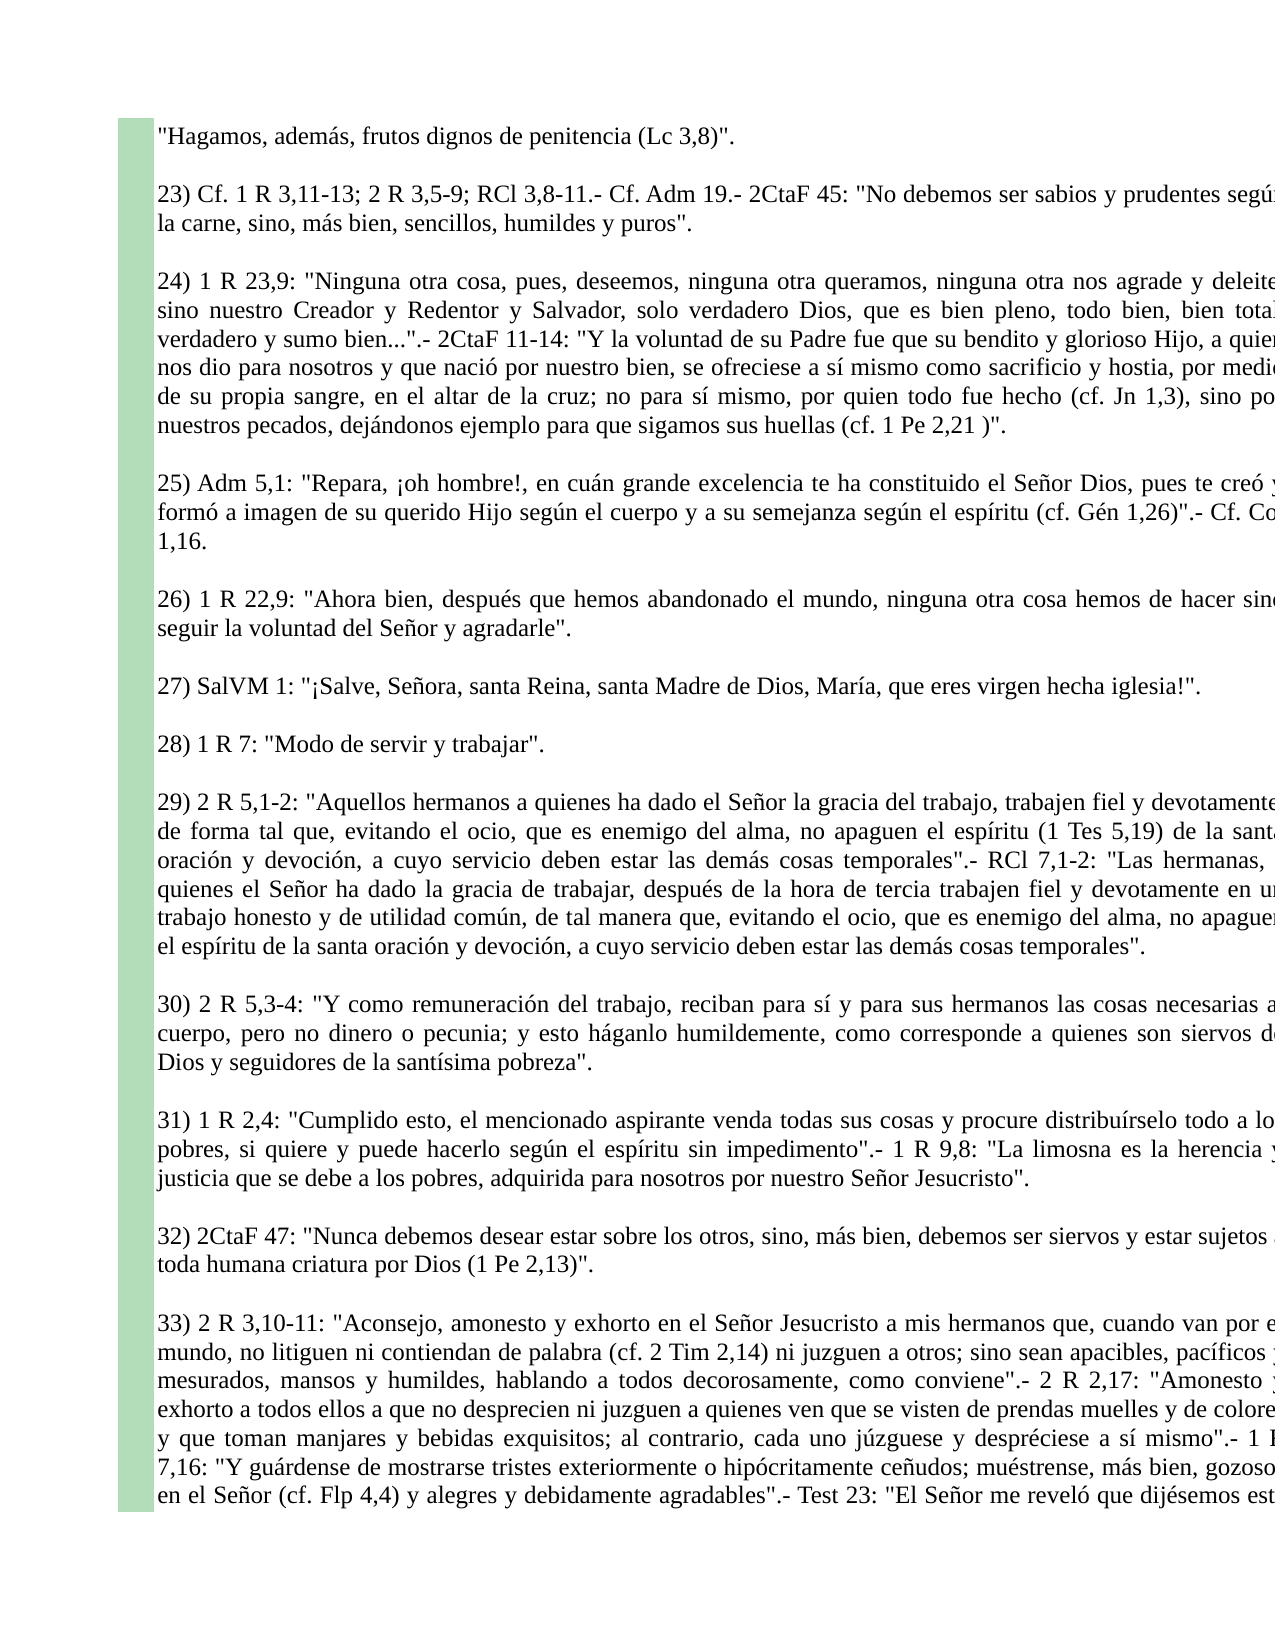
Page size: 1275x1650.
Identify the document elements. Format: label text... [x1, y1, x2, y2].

table_header [118, 118, 154, 1512]
table_header Breve Pontificio "Franciscanum vitae propositum" Juan Pablo II, 8 de diciembre de 1982 El género de vida franciscano sigue atrayendo constantemente hoy, como en el pasado, a muchos hombres y mujeres sedientos de perfección evangélica y ávidos de Reino de Dios. Tomando como modelo a San Francisco de Asís, los miembros de la Tercera Orden Regular se esfuerzan por seguir a Jesucristo mismo, viviendo en fraternidad, asumiendo, con votos públicos, el compromiso de observar los consejos evangélicos de obediencia, pobreza y castidad, y dedicándose a diversas formas de actividad apostólica. Para realizar de modo más perfecto su género de vida, cultivan asiduamente la oración, ejercitan entre sí la caridad fraterna y practican la verdadera penitencia y abnegación cristiana. Considerando, pues, que todos esos aspectos y elementos del género de vida franciscano están adecuadamente expresados en la Regla y Vida de los Hermanos y Hermanas de la Tercera Orden Regular de San Francisco, y que, tal como en ella se describen, se adaptan al ideal de un verdadero Instituto franciscano, Nos, haciendo uso de la plenitud de nuestra potestad apostólica, disponemos, determinamos y decretamos que esta Regla entre en vigor y ayude a los Hermanos y Hermanas a buscar el sentido de la genuina vida franciscana. Hacemos esto después de haber ponderado atentamente cuanto sobre esta materia decretaron en su tiempo nuestros predecesores León X y Pío XI en las Constituciones Apostólicas Inter cetera y Rerum conditio. Porque sabemos muy bien cuanta diligencia y cuidado se ha derrochado para que esta Regla y Vida culminase su proceso de adecuada renovación y alcanzase el deseado consenso a través de discusiones e investigaciones, votaciones y redacciones realizadas en común, confiamos firmemente que ella producirá en el futuro los deseados frutos y efectos de la tan anhelada renovación. Así pues, mandamos que esta manifestación de nuestra voluntad permanezca firme y valedera ahora y en el futuro, sin que obste nada en contrario. Dado en Roma, junto a San Pedro, bajo el anillo del Pescador, el día 8 de diciembre del año del Señor 1982, quinto de Nuestro Pontificado. Agustín Card. Casaroli Secretario de Estado * * * Regla y Vida de los Hermanos y Hermanas de la Tercera Orden Regular de San Francisco Palabras de San Francisco a sus seguidores (1CtaF I) Todos aquellos que aman al Señor con todo el corazón, con toda el alma y la mente, con todas las fuerzas, y aman a sus prójimos como a sí mismos, y aborrecen sus cuerpos con sus vicios y pecados, y reciben el cuerpo y la sangre de nuestro Señor Jesucristo, y hacen frutos dignos de penitencia: ¡Oh, cuán dichosos y benditos son aquellos y aquellas que hacen tales cosas y perseveran en ellas! Porque se posará sobre ellos el espíritu del Señor y hará en ellos habitáculo y mansión; y son hijos del Padre celestial, cuyas obras realizan; y son esposos, hermanos y madres de nuestro Señor Jesucristo. Somos esposos cuando el alma fiel se une, por el Espíritu Santo, a nuestro Señor Jesucristo. Le somos hermanos cuando hacemos la voluntad del Padre que está en los cielos. Madres, cuando lo llevamos en nuestro corazón y en nuestro cuerpo por el amor divino y por una conciencia pura y sincera; lo damos a luz por las obras santas, que deben ser luz para ejemplo de los demás. ¡Oh, cuán glorioso, santo y grande es tener en los cielos un padre! ¡Oh, cuán santo, consolador, hermoso y admirable es tener un tal esposo! ¡Oh, cuán santo y cuán amado, agradable, humilde, pacífico, dulce, amable y sobre todas las cosas deseable es tener un tal hermano y un tal hijo, nuestro Señor Jesucristo, que dio la vida por sus ovejas y oró al Padre diciendo: Padre santo, guarda en tu nombre a aquellos que me diste en el mundo; tuyos eran y tú me los diste a mí. Y las palabras que me diste, a ellos se las he dado, y ellos las han recibido y han creído verdaderamente que salí de ti, y han conocido que tú me enviaste. Ruego por ellos y no por el mundo. Bendícelos y conságralos y yo por ellos me consagro a mí mismo. No ruego sólo por ellos, sino por los que han de creer en mí por su palabra, para que sean consagrados en la unidad como también nosotros. Y quiero, Padre, que donde yo estoy, también ellos estén conmigo, para que vean mi gloria en tu reino (cf. Jn 17). Amén. I. ¡En el nombre del Señor! Comienza la Regla y Vida de los hermanos y hermanas de la Tercera Orden Regular de San Francisco 1. La forma de vida de los hermanos y hermanas de la Tercera Orden Regular de San Francisco es ésta: observar el santo Evangelio de nuestro Señor Jesucristo, viviendo en obediencia, en pobreza y en castidad (1). Los que siguen a Jesucristo a ejemplo de San Francisco (2), están obligados a hacer más y mayores cosas, observando los preceptos y los consejos de nuestro Señor Jesucristo, y deben negarse a sí mismos, según lo que cada uno prometió a Dios (3). 2. Los hermanos y las hermanas de esta Orden, junto con todos los que quieren servir al Señor Dios en el seno de la santa Iglesia católica y apostólica, perseveren en la verdadera fe y penitencia (4). Propónganse vivir esta conversión evangélica en el espíritu de oración, de pobreza y de humildad. Y absténganse de todo mal y perseveren hasta el fin en el bien (5), porque el mismo Hijo de Dios ha de venir en gloria y dirá a todos los que le conocieron y adoraron y le sirvieron en penitencia: Venid, benditos de mi Padre, recibid el reino que os está preparado desde el origen del mundo (6). 3. Los hermanos y las hermanas prometen obediencia y reverencia al Papa y a la Iglesia Católica. Obedezcan, con el mismo espíritu, a quienes han sido constituidos servidores de la fraternidad (7). Y, dondequiera que estén y en cualquier lugar en que se encuentren, deben tratarse y honrarse unos a otros espiritual y diligentemente (8). Y fomenten la unidad y comunión con todos los miembros de la familia franciscana. II. Ingreso en esta vida 4. Aquellos que, inspirándoselo el Señor, vienen a nosotros con voluntad de abrazar esta vida, sean recibidos benignamente. Y en el tiempo oportuno serán presentados a los ministros que tienen la potestad de admitir en la fraternidad (9). 5. Los ministros asegúrense de que los aspirantes se adhieren verdaderamente a la fe católica y a los sacramentos de la Iglesia. Si son idóneos, sean iniciados en la vida de la fraternidad. Y expóngaseles diligentemente todo lo que se refiere a esta vida evangélica, principalmente estas palabras del Señor: Si quieres ser perfecto, vete y vende todo cuanto tienes, y dáselo a los pobres, y tendrás un tesoro en el cielo; luego ven y sígueme. Y también: Si alguno quiere venir en pos de mí, niéguese a sí mismo y tome su cruz y sígame (10). 6. Así, guiados por el Señor, comiencen la vida de penitencia, conscientes de que todos hemos de estar convirtiéndonos continuamente. Para significar la conversión y consagración a la vida evangélica, usen vestidos viles y compórtense con simplicidad (11). 7. Terminado el tiempo de prueba, sean recibidos a la obediencia, prometiendo observar siempre esta vida y regla (12). Y, pospuesto todo cuidado y solicitud, empéñense, del mejor modo que puedan, en servir, amar, honrar y adorar al Señor Dios con limpio corazón y mente pura (13). 8. Hagan siempre en sí mismos habitación y morada a Aquel que es el Señor Dios omnipotente, Padre e Hijo y Espíritu Santo (14), de tal manera que crezcan en el amor universal con corazón indiviso, convirtiéndose continuamente a Dios y al prójimo. III. Espíritu de oración 9. Dondequiera, en todo lugar, a toda hora y en todo tiempo, los hermanos y las hermanas crean verdadera y humildemente, y tengan en el corazón y amen, honren, adoren, sirvan, alaben, bendigan y glorifiquen al altísimo y sumo Dios eterno, Padre e Hijo y Espíritu Santo (15). Y adórenlo con puro corazón, porque es necesario orar siempre y no desfallecer; pues tales son los adoradores que el Padre busca (16). Con este mismo espíritu celebren el oficio divino en unión con la Iglesia universal. Aquellos y aquellas a quienes Dios ha llamado a la vida de contemplación, manifiesten con alegría renovada cada día su dedicación a Dios y celebren el amor que al mundo tiene el Padre, quien nos creó, nos redimió y por su sola misericordia nos salvará (17). 10. Los hermanos y las hermanas, junto con todas las criaturas de Dios, alaben al Señor, rey de cielo y tierra, y denle gracias porque, por su santa voluntad y por medio de su único Hijo con el Espíritu Santo, creó todas las cosas espirituales y corporales y nos creó también a nosotros a su imagen y semejanza (18). 11. Los hermanos y las hermanas, conformándose totalmente al santo Evangelio, mediten y retengan las palabras de nuestro Señor Jesucristo, que es el Verbo del Padre, y las palabras del Espíritu Santo, que son espíritu y vida (19). 12. Participen en el sacrificio de nuestro Señor Jesucristo y reciban su cuerpo y su sangre con gran humildad y veneración, recordando lo que dice el Señor: Quien come mi carne y bebe mi sangre, tiene vida eterna (20). Tributen toda la reverencia y todo el honor que puedan al santísimo cuerpo y sangre de nuestro Señor Jesucristo, y a sus sacratísimos nombres y a las palabras escritas de Aquel en quien todas las cosas que hay en los cielos y en la tierra han sido pacificadas y reconciliadas con el Dios omnipotente (21). 13. Los hermanos y las hermanas, en todas sus caídas, no tarden en reprenderse interiormente por la contrición y exteriormente por la confesión, y hagan frutos dignos de penitencia (22). Deben también ayunar, pero procuren ser siempre sencillos y humildes (23). Ninguna otra cosa, por consiguiente, deseen, sino a nuestro Salvador, quien se ofreció a sí mismo como sacrificio y hostia, por medio de su propia sangre, en el altar de la cruz, por nuestros pecados, dejándonos ejemplo para que sigamos sus huellas (24). IV. Vida en castidad por el reino de los cielos 14. Consideren los hermanos y las hermanas en cuán grande excelencia los ha constituido el Señor Dios, pues los creó y formó a imagen de su querido Hijo según el cuerpo y a su semejanza según el espíritu (25). Por Cristo y en Cristo creados, han elegido esta forma de vida, que está fundada en las palabras y ejemplos de nuestro Redentor. 15. Ellos, que profesan la castidad "por el reino de los cielos" (Mt 19,12), se preocupan de los asuntos del Señor (1 Cor 7,32), y ninguna otra cosa han de hacer sino seguir la voluntad del Señor y agradarle (26). Y háganlo todo de tal manera que el amor de caridad a Dios y a todos los hombres brille por las obras. 16. Recuerden que, por un don eximio de la gracia, han sido llamados a manifestar en su vida aquel admirable misterio de la Iglesia, por el que está unida a Cristo, su divino esposo (cf. Ef 5,23-26). 17. Tengan ante los ojos, en primer lugar, el ejemplo de la bienaventurada Virgen María, Madre de Dios y de nuestro Señor Jesucristo. Hagan esto según el mandato del bienaventurado Francisco, quien profesó una máxima veneración a santa María, Señora y Reina, que es "virgen hecha iglesia" (27). Y recuerden que la inmaculada Virgen María, cuyo ejemplo han de seguir, se llamó a sí misma esclava del Señor (Lc 1,38). V. Modo de servir y de trabajar (28) 18. Como pobres, los hermanos y las hermanas a quienes el Señor ha dado la gracia de servir o de trabajar, sirvan y trabajen fiel y devotamente, de tal manera que, excluida la ociosidad, enemiga del alma, no apaguen el espíritu de la santa oración y devoción, a cuyo servicio deben estar las demás cosas temporales (29). 19. Y, como remuneración por el trabajo, reciban para sí y para sus hermanos y hermanas las cosas necesarias al cuerpo, y esto humildemente, como conviene a los siervos de Dios y seguidores de la santísima pobreza (30). Y empéñense en distribuir a los pobres todo lo que quede (31). Y nunca deben desear estar sobre los otros, sino, más bien, deben ser siervos y estar sujetos a toda humana criatura por Dios (32). 20. Los hermanos y las hermanas sean apacibles, pacíficos y modestos, mansos y humildes, hablando a todos decorosamente, como conviene. Y, dondequiera que estén o vayan por el mundo, no litiguen ni contiendan de palabra, ni juzguen a los otros, sino muéstrense gozosos en el Señor y alegres y convenientemente graciosos. Y digan este saludo: "El Señor te dé la paz" (33). VI. Vida en pobreza 21. Empéñense todos los hermanos y las hermanas en seguir la humildad y la pobreza de nuestro Señor Jesucristo, el cual, siendo Él sobremanera rico, quiso, junto con la bienaventurada Virgen, su madre, elegir en el mundo la pobreza, y se anonadó a sí mismo (34). Y recuerden que nada hemos de tener de este mundo, sino que, como dice el Apóstol, estamos contentos teniendo qué comer y con qué vestirnos. Y guárdense mucho del dinero (35). Y deben gozarse cuando conviven con personas de baja condición y despreciadas, con los pobres y los débiles y los enfermos y los leprosos y los mendigos de los caminos (36). 22. Los que son verdaderamente pobres de espíritu, siguiendo el ejemplo del Señor, nada se apropian para sí ni a nadie se lo vedan, sino que viven como peregrinos y forasteros en este mundo. Ésta es la excelencia de la altísima pobreza, la que nos ha constituido en herederos y reyes del reino de los cielos, nos ha hecho pobres en cosas y nos ha sublimado en virtudes. Sea ésta nuestra porción, la que conduce a la tierra de los vivientes. Adheridos totalmente a ella, por el nombre de nuestro Señor Jesucristo jamás queramos tener ninguna otra cosa bajo el cielo (37). VII. Vida fraterna 23. Por el amor de Dios, los hermanos y las hermanas ámense mutuamente, como dice el Señor: Éste es mi mandamiento, que os améis unos a otros como yo os he amado. Y muestren con obras el amor que se tienen mutuamente (38). Y confiadamente manifieste el uno al otro su propia necesidad, para que le encuentre lo necesario y se lo proporcione (39). Dichosos los que aman tanto al otro cuando está enfermo y no puede corresponderles como cuando está sano y puede corresponderles (40). Y de todo cuanto les suceda, den gracias al Creador, y deseen estar tal como el Señor les quiere, sanos o enfermos (41). 24. Si sucediera alguna vez que, por una palabra o gesto, surgiera entre ellos un motivo de turbación, inmediatamente, antes de presentar la ofrenda de la propia oración ante el Señor (cf. Mt 5,24), pida perdón humildemente el uno al otro (cf. Mt 18,35). Si alguno descuidase gravemente la forma de vida que ha profesado, sea amonestado por el ministro o por los otros que hubiesen conocido su culpa. Y éstos no lo abochornen ni lo critiquen, sino tengan para con él gran misericordia (42). Y todos deben cuidadosamente evitar el airarse y conturbarse a causa del pecado de alguno, porque la ira y la conturbación impiden en sí y en los otros la caridad (43). VIII. Obediencia caritativa (44) 25. Los hermanos y las hermanas, a ejemplo del Señor Jesús que puso su voluntad en la voluntad del Padre (45), recuerden que han renunciado por Dios a sus propias voluntades (46). En todos los capítulos que hacen, busquen primero el reino de Dios y su justicia (Mt 6,33), y exhórtense para que puedan observar mejor la Regla que han prometido y seguir fielmente las huellas de nuestro Señor Jesucristo (47). No tengan potestad o dominio, y menos entre ellos (48). Por la caridad del espíritu, sírvanse y obedézcanse unos a otros de buen grado. Y ésta es la verdadera y santa obediencia de nuestro Señor Jesucristo (49). 26. Estén obligados a tener siempre a uno por ministro y siervo de la fraternidad (50), y estén obligados firmemente a obedecerle en todo lo que prometieron al Señor observar y no está en contra del alma y de esta Regla (51). 27. Los que son ministros y siervos de los otros hermanos, visítenlos, y humilde y caritativamente amonéstenlos y anímenlos (52). Y dondequiera haya hermanos y hermanas que sepan y conozcan que no pueden observar espiritualmente la Regla, deben y pueden recurrir a sus ministros. Y los ministros acójanlos caritativa y benignamente, y tengan para con ellos una familiaridad tan grande, que puedan los hermanos y hermanas hablar y comportarse con los ministros como los señores con sus siervos; pues así debe ser, que los ministros sean siervos de todos los hermanos y hermanas (53). 28. Y nadie se apropie ministerio alguno, sino que, en el tiempo establecido, él mismo deje de buen grado su cargo (54). IX. Vida apostólica 29. Los hermanos y las hermanas amen al Señor con todo el corazón, con toda el alma y la mente, con todas las fuerzas, y amen a sus prójimos como a sí mismos (55). Y enaltezcan al Señor en sus obras, pues para esto los ha enviado al mundo entero, para que de palabra y de obra den testimonio de su voz y hagan saber a todos que no hay otro omnipotente sino Él (56). 30. Que la paz que anuncian de palabra, la tengan, y en mayor medida, en sus corazones. Que nadie se vea provocado por ellos a ira o escándalo, sino que, por su mansedumbre, todos sean inducidos a la paz, a la benignidad y a la concordia. Pues para esto han sido llamados los hermanos y las hermanas: para curar a los heridos, vendar a los fracturados y corregir a los equivocados (57). Y, dondequiera que estén, recuerden que se dieron y que abandonaron sus cuerpos al Señor Jesucristo. Y por su amor deben exponerse a los enemigos tanto visibles como invisibles, porque dice el Señor: Dichosos los que padecen persecución por causa de la justicia, porque de ellos es el reino de los cielos (58). 31. En la caridad que es Dios, todos los hermanos y las hermanas, que oran o que sirven o que trabajan, empéñense en humillarse en todas las cosas, en no gloriarse ni gozarse en sí mismos, ni exaltarse interiormente por las palabras y obras buenas, más aún, por ningún bien que Dios hace o dice y realiza alguna vez en ellos y por ellos (59). En todo lugar y en todas las circunstancias, reconozcan que todos los bienes son del Señor Dios altísimo y dueño de todo; y denle gracias a Él, de quien proceden todos los bienes (60). Exhortación y bendición 32. Aplíquense todos los hermanos y las hermanas a lo que por encima de todo deben anhelar: tener el espíritu del Señor y su santa operación (61). Y, siempre sumisos a la santa Iglesia, firmes en la fe católica, observen la pobreza y la humildad y el santo Evangelio de nuestro Señor Jesucristo que firmemente han prometido (62). Y todo el que guarde estas cosas, sea colmado en el cielo de la bendición del altísimo Padre, y sea colmado en la tierra de la bendición de su amado Hijo, con el santísimo Espíritu Paráclito y con todas las virtudes de los cielos y con todos los santos. Y yo, el hermano Francisco, pequeñuelo, siervo vuestro, os confirmo cuanto puedo, interior y exteriormente, esta santísima bendición (Test 40-41). Notas: 1) 1 R 1,1: "La regla y vida de estos hermanos es ésta, a saber, vivir en obediencia, en castidad y sin nada propio, y seguir la doctrina y las huellas de nuestro Señor Jesucristo".- 2 R 1,1: "La regla y vida de los hermanos menores es ésta, a saber, observar el santo Evangelio de nuestro Señor Jesucristo viviendo en obediencia, sin nada propio y en castidad".- RCl 1,1-2: "La forma de vida de la Orden de las Hermanas Pobres, que el bienaventurado Francisco instituyó, es ésta: observar el santo Evangelio de nuestro Señor Jesucristo, viviendo en obediencia, sin nada propio y en castidad". 2) RCl 6,1: "Después que el altísimo Padre celestial se dignó, por su gracia, iluminar mi corazón para que, a ejemplo y según las enseñanzas de nuestro beatísimo Padre San Francisco, hiciese yo penitencia, poco después de su conversión, le prometí voluntariamente obediencia junto con mis hermanas". 3) 2CtaF 36-40: "Y de manera especial los religiosos, que renunciaron al siglo, están obligados a hacer más y mayores cosas, pero sin omitir éstas. Debemos aborrecer nuestros cuerpos con sus vicios y pecados, porque dice el Señor en el Evangelio: todos los males, vicios y pecados salen del corazón (Mt 15,18-19; Mc 7,23). Debemos amar a nuestros enemigos y hacer el bien a los que nos tienen odio (cf. Mt 5,44; Lc 6,27). Debemos guardar los preceptos y los consejos de nuestro Señor Jesucristo. Debemos, igualmente, negarnos a nosotros mismos (cf. Mt 16,24) y poner nuestros cuerpos bajo el yugo de la servidumbre y de la santa obediencia, según lo que cada uno prometió al Señor". 4) 1 R 23,7: "Y a cuantos quieren servir al Señor Dios en el seno de la santa Iglesia católica y apostólica y a todos los órdenes siguientes..., humildemente les rogamos y suplicamos todos nosotros, hermanos menores, siervos inútiles (Lc 17,10), que todos perseveremos en la verdadera fe y penitencia, porque de otro modo nadie se puede salvar". 5) 1 R 21,9: "Guardaos y absteneos de todo mal y perseverad hasta el fin en el bien". 6) R 23,4: "Y te damos gracias porque este mismo Hijo tuyo ha de venir en la gloria de su majestad... a decir a todos los que te conocieron y adoraron y te sirvieron en penitencia: Venid, benditos de mi Padre, recibid el reino que os está preparado desde el origen del mundo (cf. Mt 25,34)". 7) 1 R Pról. 3-4: "El hermano Francisco, y todo aquel que sea cabeza de esta Religión, prometa obediencia y reverencia al señor papa Inocencio y a sus sucesores. Y todos los otros hermanos están obligados a obedecer al hermano Francisco y a sus sucesores".- 2 R 1,2-3: "El hermano Francisco promete obediencia y reverencia al señor papa Honorio y a sus sucesores canónicamente elegidos y a la Iglesia romana. Y los otros hermanos estén obligados a obedecer al hermano Francisco y a sus sucesores".- RCl 1,3-5: "Clara, indigna sierva de Cristo y plantita del beatísimo padre Francisco, promete obediencia y reverencia al señor Papa Inocencio y a sus sucesores elegidos canónicamente. Y así como en el principio de su conversión prometió, juntamente con sus hermanas, obediencia a San Francisco, esa misma obediencia promete mantener inviolablemente también a sus sucesores. Y las demás hermanas estén siempre obligadas a obedecer a los sucesores de San Francisco, a la hermana Clara y a las demás abadesas, canónicamente elegidas, que le sucedieren". 8) Test 1: "El Señor me dio a mí, el hermano Francisco, de esta manera comenzar a hacer penitencia...".- 1 R 7,15: "Y, dondequiera que estén o en cualquier lugar en que se encuentren unos con otros, los hermanos deben tratarse espiritual y diligentemente y honrarse mutuamente sin murmuración".- 2 R 6,7-8: "Y dondequiera que estén y se encuentren unos con otros los hermanos, condúzcanse mutuamente con familiaridad entre sí. Y exponga confiadamente el uno al otro su necesidad, porque si la madre nutre y quiere a su hijo carnal, ¿cuánto más amorosamente debe cada uno querer y nutrir a su hermano espiritual?". 9) 1 R 2,1-3: "Si alguno, queriendo, por divina inspiración, abrazar esta vida, viene a nuestros hermanos, sea recibido benignamente por ellos. Y, si está resuelto a tomar nuestra vida, guárdense mucho los hermanos de entrometerse en sus negocios temporales y preséntenlo cuanto antes a su ministro. Y el ministro acójalo benignamente y anímelo...".- 2 R 2,1: "Si algunos quieren tomar esta vida y vienen a nuestros hermanos, remítanlos a sus ministros provinciales; a ellos solamente, y no a otros, se concede la licencia de recibir hermanos".- RCl 2,1: "Si alguna, por inspiración divina, viene a nosotras con deseo de abrazar esta vida, la abadesa pida, por obligación, el consentimiento de todas las hermanas...". 10) 2 R 2,2-6: "Y los ministros examínenlos diligentemente sobre la fe católica y los sacramentos de la Iglesia. Y si creen todo esto, y quieren profesarlo fielmente, y guardarlo firmemente hasta el fin..., díganles la palabra del santo Evangelio (cf. Mt 19,21): que vayan y vendan todo lo suyo y procuren distribuírselo a los pobres. Y, si no pueden hacerlo, les es suficiente la buena voluntad".- RCl 2,3-9: "Y si le pareciere bien a la abadesa recibirla, examínela o hágala examinar cuidadosamente acerca de la fe católica y de los sacramentos de la Iglesia. Y si cree todo esto y está dispuesta a confesarlo fielmente y a cumplirlo firmemente hasta el fin..., expóngale puntualmente el tenor de nuestra vida. Y si fuere idónea, dígasele la palabra del santo Evangelio (cf. Mt 19,21): que vaya y venda todas sus cosas y procure distribuirlas a los pobres. Mas, si no lo pudiere hacer, le basta la buena voluntad".- 1 R 1,1-3: "Esta es la vida y regla de los hermanos: ...y seguir la doctrina y las huellas de N. S. J. C., el cual dice: Si quieres ser perfecto, vete y vende todas las cosas (cf. Lc 18,22) que tienes y dáselas a los pobres, y tendrás un tesoro en el cielo; y ven, sígueme (Mt 19,21). Y también: Si alguno quiere venir en pos de mí, niéguese a sí mismo y tome su cruz y sígame (Mt 16,24)".- 1 R 2,3-4: "Y el ministro acójalo benignamente y anímelo y expóngale con esmero el tenor de nuestra vida. Cumplido esto, el mencionado aspirante venda todas sus cosas y procure distribuírselo todo a los pobres, si quiere y puede hacerlo según el espíritu sin impedimento". 11) 1 R 2,14-15: "Y todos los hermanos vistan ropas viles...; porque dice el Señor en el Evangelio: Los que visten con lujo y viven entre placeres (Lc 7,25) y los que viven muellemente, en las casas de los reyes están (Mt 11,8). Y, aunque les tachen de hipócritas, sin embargo, no cesen de obrar bien, ni busquen en este siglo vestidos caros, para que puedan tener vestido en el reino de los cielos".- 2 R 2,16-17: "Y todos los hermanos vistan ropas viles... Amonesto y exhorto a todos ellos a que no desprecien ni juzguen a quienes ven que se visten de prendas muelles y de colores y que toman manjares y bebidas exquisitos; al contrario, cada uno júzguese y despréciese a sí mismo".- RCl 2,25: "Y, por amor del santísimo y amadísimo Niño, envuelto en pobrísimos pañales y reclinado en un pesebre (cf. 2,7.12), y de su santísima Madre, amonesto, ruego y exhorto que se vistan siempre de vestidos viles". 12) 1 R 2,9: "Y, cumplido el año y término de la probación, sea recibido a la obediencia".- 2 R 2,11: "Y, terminado el año de la probación, sean recibidos a la obediencia, prometiendo guardar siempre esta vida y regla".- RCl 2,14: "Y terminado el año de prueba, sea recibida a la obediencia, prometiendo observar siempre la vida y forma de nuestra pobreza". 13) 1 R 22,26: "...ruego a todos los hermanos, tanto a los ministros como a los otros que, removido todo impedimento y pospuesta toda preocupación y solicitud, como mejor puedan, sirvan, amen, honren y adoren al Señor Dios, y háganlo con limpio corazón y mente pura, que es lo que Él busca por encima de todo".- Adm 16,2: "Son verdaderamente de corazón limpio los que desprecian lo terreno, buscan lo celestial y nunca dejan de adorar y contemplar al Señor Dios vivo y verdadero con corazón y ánimo limpio". 14) 1 R 22,27: "Y hagamos siempre en ellos habitación y morada (cf. Jn 14,23) a Aquel que es el Señor Dios omnipotente, Padre e Hijo y Espíritu Santo".- 1CtaF I,5-10: "¡Oh, cuán dichosos y benditos son los hombres y mujeres que practican estas cosas y perseveran en ellas! Porque se posará sobre ellos el espíritu del Señor (cf. Is 11,2) y hará en ellos habitación y morada (cf. Jn 14,23); y son hijos del Padre celestial...".- 2CtaF 48-53: "Y sobre todos aquellos y aquellas que cumplan estas cosas y perseveren hasta el fin, se posará el Espíritu del Señor (Is 11,2) y hará en ellos habitación y morada (cf. Jn 14,23). Y serán hijos del Padre celestial (cf. Mt 5,45), cuyas obras realizan. Y son esposos, hermanos y madres de N. S. Jesucristo (cf. Mt 12,50). Somos esposos cuando el alma fiel se une, por el Espíritu Santo, a Jesucristo. Y hermanos somos cuando cumplimos la voluntad del Padre, que está en el cielo (cf. Mt 12,50); madres, cuando lo llevamos en el corazón y en nuestro cuerpo (cf. 1 Cor 6,20) por el amor y por una conciencia pura y sincera; lo damos a luz por las obras santas, que deben ser luz para ejemplo de otros (cf. Mt 5,16)". 15) 1 R 23,11: "Nada, pues, impida, nada separe, nada adultere; nosotros todos, dondequiera, en todo lugar, a toda hora y en todo tiempo, todos los días y continuamente, creamos verdadera y humildemente y tengamos en el corazón y amemos, honremos, adoremos, sirvamos, alabemos y bendigamos, glorifiquemos y sobreexaltemos, engrandezcamos y demos gracias al altísimo y sumo Dios eterno, trinidad y unidad, Padre e Hijo y Espíritu Santo, creador de todas las cosas y salvador de todos los que en Él creen y esperan y lo aman; que, sin principio y sin fin, es inmutable, invisible, inenarrable...". 16) 1 R 22,29-30: "Y adorémosle con puro corazón, porque es preciso orar siempre y no desfallecer (Lc 18,1); pues tales son los adoradores que el Padre busca (cf. Jn 4,23-24)". 17) 1 R 23,8: "Amemos todos con todo el corazón, con toda el alma, con toda la mente, con toda la fuerza y poder (cf. Mc 12,30), con todo el entendimiento, con todas las energías, con todo el empeño, con todo el afecto, con todas las entrañas, con todos los deseos y quereres, al Señor Dios (Mc 12,30. 33; Lc 10,27), que nos dio y nos da a todos nosotros todo el cuerpo, toda el alma y toda la vida; que nos creó, nos redimió y por sola su misericordia nos salvará (cf. Tob 13,5); que nos ha hecho y hace todo bien a nosotros, miserables y míseros, pútridos y hediondos, ingratos y malos". 18) 1 R 23,1: "Omnipotente, santísimo, altísimo y sumo Dios, Padre santo y justo, Señor, rey de cielo y tierra (cf. Mt 11,25), te damos gracias por ti mismo, pues por tu santa voluntad, y por medio de tu único Hijo con el Espíritu Santo, creaste todas las cosas espirituales y corporales, y a nosotros, hechos a tu imagen y semejanza, nos colocaste en el paraíso (cf. Gén 1,26; 2,15)".- Cánt 3: "Loado seas, mi Señor, con todas tus criaturas...". 19) 2CtaF 3: "Por eso... me he propuesto comunicaros, a través de esta carta y de mensajeros, las palabras de nuestro Señor Jesucristo, que es el verbo del Padre, y las palabras del Espíritu Santo, que son espíritu y vida (Jn 6,64)". 20) 1 R 20,5: "Y, contritos y confesados de este modo, reciban con gran humildad y veneración el cuerpo y sangre de nuestro Señor Jesucristo, recordando lo que el Señor dice: Quien come mi carne y bebe mi sangre, tiene vida eterna (Jn 6,54)". 21) CtaO 12-13: "Así, pues, besándoos los pies y con la caridad que puedo, os suplico a todos vosotros, hermanos, que tributéis toda reverencia y todo el honor, en fin, cuanto os sea posible, al santísimo cuerpo y sangre de nuestro Señor Jesucristo, en quien todas las cosas que hay en cielos y tierra han sido pacificadas y reconciliadas con el Dios omnipotente (cf. Col 1,20)".- CtaCle 1: "Reparemos todos los clérigos en el gran pecado e ignorancia en que incurren algunos sobre el santísimo cuerpo y sangre de nuestro Señor Jesucristo y sobre los sacratísimos nombres y sus palabras escritas que consagran el cuerpo".- Test 11-12: "Y quiero que estos santísimos misterios sean honrados y venerados por encima de todo y colocados en lugares preciosos. Y los santísimos nombres y sus palabras escritas, donde los encuentre en lugares indebidos, quiero recogerlos, y ruego que se recojan y se coloquen en lugar decoroso". 22) Adm 23,3: "Es siervo fiel y prudente (cf. Mt 24,45) el que en ninguna caída tarda en reprenderse interiormente por la contrición, y exteriormente por la confesión y la satisfacción de obra".- 2CtaF 25: "Hagamos, además, frutos dignos de penitencia (Lc 3,8)". 23) Cf. 1 R 3,11-13; 2 R 3,5-9; RCl 3,8-11.- Cf. Adm 19.- 2CtaF 45: "No debemos ser sabios y prudentes según la carne, sino, más bien, sencillos, humildes y puros". 24) 1 R 23,9: "Ninguna otra cosa, pues, deseemos, ninguna otra queramos, ninguna otra nos agrade y deleite, sino nuestro Creador y Redentor y Salvador, solo verdadero Dios, que es bien pleno, todo bien, bien total, verdadero y sumo bien...".- 2CtaF 11-14: "Y la voluntad de su Padre fue que su bendito y glorioso Hijo, a quien nos dio para nosotros y que nació por nuestro bien, se ofreciese a sí mismo como sacrificio y hostia, por medio de su propia sangre, en el altar de la cruz; no para sí mismo, por quien todo fue hecho (cf. Jn 1,3), sino por nuestros pecados, dejándonos ejemplo para que sigamos sus huellas (cf. 1 Pe 2,21 )". 25) Adm 5,1: "Repara, ¡oh hombre!, en cuán grande excelencia te ha constituido el Señor Dios, pues te creó y formó a imagen de su querido Hijo según el cuerpo y a su semejanza según el espíritu (cf. Gén 1,26)".- Cf. Col 1,16. 26) 1 R 22,9: "Ahora bien, después que hemos abandonado el mundo, ninguna otra cosa hemos de hacer sino seguir la voluntad del Señor y agradarle". 27) SalVM 1: "¡Salve, Señora, santa Reina, santa Madre de Dios, María, que eres virgen hecha iglesia!". 28) 1 R 7: "Modo de servir y trabajar". 29) 2 R 5,1-2: "Aquellos hermanos a quienes ha dado el Señor la gracia del trabajo, trabajen fiel y devotamente, de forma tal que, evitando el ocio, que es enemigo del alma, no apaguen el espíritu (1 Tes 5,19) de la santa oración y devoción, a cuyo servicio deben estar las demás cosas temporales".- RCl 7,1-2: "Las hermanas, a quienes el Señor ha dado la gracia de trabajar, después de la hora de tercia trabajen fiel y devotamente en un trabajo honesto y de utilidad común, de tal manera que, evitando el ocio, que es enemigo del alma, no apaguen el espíritu de la santa oración y devoción, a cuyo servicio deben estar las demás cosas temporales". 30) 2 R 5,3-4: "Y como remuneración del trabajo, reciban para sí y para sus hermanos las cosas necesarias al cuerpo, pero no dinero o pecunia; y esto háganlo humildemente, como corresponde a quienes son siervos de Dios y seguidores de la santísima pobreza". 31) 1 R 2,4: "Cumplido esto, el mencionado aspirante venda todas sus cosas y procure distribuírselo todo a los pobres, si quiere y puede hacerlo según el espíritu sin impedimento".- 1 R 9,8: "La limosna es la herencia y justicia que se debe a los pobres, adquirida para nosotros por nuestro Señor Jesucristo". 32) 2CtaF 47: "Nunca debemos desear estar sobre los otros, sino, más bien, debemos ser siervos y estar sujetos a toda humana criatura por Dios (1 Pe 2,13)". 33) 2 R 3,10-11: "Aconsejo, amonesto y exhorto en el Señor Jesucristo a mis hermanos que, cuando van por el mundo, no litiguen ni contiendan de palabra (cf. 2 Tim 2,14) ni juzguen a otros; sino sean apacibles, pacíficos y mesurados, mansos y humildes, hablando a todos decorosamente, como conviene".- 2 R 2,17: "Amonesto y exhorto a todos ellos a que no desprecien ni juzguen a quienes ven que se visten de prendas muelles y de colores y que toman manjares y bebidas exquisitos; al contrario, cada uno júzguese y despréciese a sí mismo".- 1 R 7,16: "Y guárdense de mostrarse tristes exteriormente o hipócritamente ceñudos; muéstrense, más bien, gozosos en el Señor (cf. Flp 4,4) y alegres y debidamente agradables".- Test 23: "El Señor me reveló que dijésemos este saludo: El Señor te dé la paz". 34) 1 R 9,1: "Empéñense todos los hermanos en seguir la humildad y pobreza de nuestro Señor Jesucristo...".- 2CtaF 5: "Y, siendo Él sobremanera rico (2 Cor 8,9), quiso, junto con la bienaventurada Virgen, su Madre, escoger en el mundo la pobreza".- RCl 6,6-8: "Y, a fin de que jamás nos separásemos de la santísima pobreza que habíamos abrazado, ni tampoco las que habían de venir después de nosotras, poco antes de su muerte nos escribió de nuevo su última voluntad, con estas palabras: "Yo, el hermano Francisco, el pequeñuelo, quiero seguir la vida y pobreza del altísimo Señor Jesucristo y de su santísima Madre, y perseverar en ella hasta el fin. Y os ruego a vosotras, señoras mías, y os recomiendo que viváis siempre en esta santísima vida y pobreza..."".- Cf. Flp 2,7. 35) 1 R 9,1: "Empéñense todos los hermanos en seguir la humildad y pobreza de nuestro Señor Jesucristo y recuerden que nada hemos de tener de este mundo, sino que, como dice el Apóstol, estamos contentos teniendo qué comer y con qué vestirnos (1 Tim 6,8)".- 1 R 8,11: "Pero guárdense mucho de la pecunia".- Cf. 2 R 5,3-4. 36) 1 R 9,2: "Y deben gozarse cuando conviven con gente de baja condición y despreciada, con los pobres y débiles, y con los enfermos y leprosos, y con los mendigos de los caminos". 37) Cf. Adm 14; cf. Mc 10,27-29.- 2 R 6,1-6: "Los hermanos no se apropien nada para sí, ni casa, ni lugar, ni cosa alguna. Y, como peregrinos y forasteros en este siglo (cf. Gén 23,4; Sal 38,13; 1 Pe 2,11), que sirven al Señor en pobreza y humildad, vayan por limosna confiadamente. Y no tienen por qué avergonzarse, pues el Señor se hizo pobre por nosotros en este mundo (cf. 2 Cor 8,9). Ésta es la excelencia de la altísima pobreza, la que a vosotros, mis queridísimos hermanos, os ha constituido en herederos y reyes del reino de los cielos, os ha hecho pobres en cosas y os ha sublimado en virtudes (cf. Sant 2,5). Sea ésta vuestra porción, la que conduce a la tierra de los vivientes (cf. Sal 141,6). Adheridos enteramente a ella, hermanos amadísimos, por el nombre de nuestro Señor Jesucristo, jamás queráis tener ninguna otra cosa bajo el cielo".- 1 R 7,13: "Guárdense los hermanos, dondequiera que estén, en eremitorios o en otros lugares, de apropiarse para sí ningún lugar, ni de vedárselo a nadie".- RCl 8,1-6: "Las hermanas no se apropien nada para sí, ni casa, ni lugar, ni cosa alguna...". 38) R 1 R 11,5-6: "Y ámense mutuamente, como dice el Señor: Éste es mi mandamiento, que os améis unos a otros como yo os he amado (Jn 15,12). Y muestren con obras (cf. Sant 2,18) el amor que se tienen mutuamente, como dice el apóstol: No amemos de palabra y de boca, sino de obra y de verdad (1 Jn 3,18)".- TestCl 59: "Y amándoos mutuamente en la caridad de Cristo, manifestad externamente, con vuestras obras, el amor que os tenéis internamente...". 39) 1 R 9,10: "Y manifieste confiadamente el uno al otro su propia necesidad, para que le encuentre lo necesario y se lo proporcione". 40) Adm 24: "Dichoso el siervo que ama tanto a su hermano cuando está enfermo y no puede corresponderle como cuando está sano y puede corresponderle". 41) 1 R 10,3: "Y ruego al hermano enfermo que por todo dé gracias al Creador; y que desee estar tal como el Señor le quiere, sano o enfermo...". 42) CtaM 15: "Y ninguno de los hermanos que sepa que ha pecado lo abochorne ni lo critique, sino tenga para con él gran misericordia y mantenga muy en secreto el pecado de su hermano". 43) 2 R 7,3: "Y deben evitar siempre airarse y conturbarse a causa del pecado de alguno, porque la ira y la conturbación impiden en sí y en los otros la caridad".- RCl 9,5: "Y la abadesa y sus hermanas deben evitar el airarse y conturbarse a causa del pecado de alguna, porque la ira y la conturbación impiden en sí y en las otras la caridad". 44) Adm 3,6: "Pues ésta es la obediencia caritativa (cf. 1 Pe 1,22), porque satisface a Dios y al prójimo".- SalVir 3: "¡Señora santa caridad, el Señor te salve con tu hermana la santa obediencia!". 45) 2CtaF 10: "Puso, sin embargo, su voluntad en la voluntad del Padre, diciendo...". 46) 2 R 10,2: "Pero los hermanos que son súbditos recuerden que renunciaron por Dios a las propias voluntades".- RCl 10,2: "Pero las hermanas que son súbditas recuerden que renunciaron por Dios a las propias voluntades". 47) 1 R 18,1: "Cada ministro podrá reunirse con sus hermanos una vez por año... para tratar de las cosas que se refieren a Dios".- Test 34: "...es mi testamento, que yo, el hermano Francisco, pequeñuelo, os hago a vosotros, mis benditos hermanos, por esto, para que mejor guardemos católicamente la Regla que prometimos al Señor". 48) 1 R 5,9: "Igualmente, a este propósito, ninguno de los hermanos tenga potestad o dominio, y menos entre ellos". 49) 1 R 5,14-15: "...por la caridad del espíritu, sírvanse y obedézcanse unos u otros de buen grado (cf. Gál 5,13). Y ésta es la verdadera y santa obediencia de nuestro Señor Jesucristo". 50) 2 R 8,1: "Todos los hermanos estén obligados a tener siempre por ministro y siervo general de toda la fraternidad a uno de los hermanos de esta Religión, y estén obligados firmemente a obedecerle". 51) 2 R 10,3: "Por lo cual, les mando firmemente que obedezcan a sus ministros en todo lo que prometieron al Señor observar y no está en contra del alma y de nuestra Regla".- RCl 10,3: "Por lo cual, les mando firmemente que obedezcan a sus abadesas en todo lo que prometieron observar al Señor y no está en contra del alma y de nuestra profesión". 52) 1 R 4,2: "Todos los hermanos que son constituidos ministros y siervos de los otros hermanos, distribuyan a éstos en las provincias y en los lugares en donde estén, visítenlos frecuentemente y amonéstenlos y anímenlos espiritualmente".- RCl 10,1: "La abadesa exhorte y visite a sus hermanas, y corríjalas humilde y caritativamente, y no les mande nada que esté en contra de su alma y de nuestra profesión". 53) 2 R 10,4-6: "Y dondequiera haya hermanos que sepan y conozcan que no pueden observar espiritualmente la Regla, deben y pueden recurrir a sus ministros. Y los ministros acójanlos caritativa y benignamente, y tengan para con ellos una familiaridad tan grande, que puedan los hermanos hablar y comportarse con los ministros como los señores con sus siervos; pues así debe ser, que los ministros sean siervos de todos los hermanos".- RCl 10,4: "Y la abadesa tenga para con ellas una familiaridad tan grande, que puedan las hermanas hablar y comportarse con las abadesas como las señoras con sus siervas; pues así debe ser, que las abadesas sean siervas de todas las hermanas".- TestCl 65-66: "Sea, además, tan acogedora y comunicativa con todas, que puedan manifestarle sin temor sus necesidades y acudir a ella confiadamente, a cualquier hora, como mejor les acomode, lo mismo cada una para sí como en favor de sus hermanas". 54) 1 R 17,4: "Y ningún ministro o predicador se apropie el ser ministro de los hermanos o el oficio de la predicación; de forma que, en cuanto se lo impongan, abandone su oficio sin réplica alguna". 55) 1CtaF I,1: "Todos aquellos que aman al Señor con todo el corazón, con toda el alma y la mente y con todas sus fuerzas (cf. Mc 12,30), y a sus prójimos como a sí mismos (cf. Mt 22,39)...". 56) CtaO 8-9: "Alabadlo, porque es bueno (Sal 135,1), y enaltecedlo en vuestras obras (Tob 13,6); pues para esto os ha enviado al mundo entero, para que de palabra y de obra deis testimonio de su voz y hagáis saber a todos que no hay otro omnipotente sino Él (cf. Tob 13,4)". 57) TC 58: "Amonestaba Francisco a los hermanos... Y les decía: "Que la paz que anunciáis de palabra, la tengáis, y en mayor medida, en vuestros corazones. Que nadie se vea provocado por vosotros a ira o escándalo, sino que por vuestra mansedumbre todos sean inducidos a la paz, a la benignidad y a la concordia. Pues para esto hemos sido llamados: para curar a los heridos, para vendar a los quebrados y para corregir a los equivocados. Pues muchos que parecen ser miembros del diablo, llegarán todavía a ser discípulos de Cristo"". 58) 1 R 16,10-12: "Y todos los hermanos, dondequiera que estén, recuerden que se dieron y que abandonaron sus cuerpos al Señor Jesucristo. Y por su amor deben exponerse a los enemigos tanto visibles como invisibles; porque dice el Señor: Quien pierda su alma por mi causa, la salvará (cf. Lc 9,24) para la vida eterna (Mt 25,46). Dichosos los que padecen persecución por causa de la justicia, porque de ellos es el reino de los cielos (Mt 5,10)...".- Cf. 2 R 10,11. 59) 1 R 17,5-6: "Por lo que, en la caridad que es Dios (cf. Jn 4,16), ruego a todos mis hermanos, predicadores, orantes, trabajadores, tanto clérigos como laicos, que se empeñen en humillarse en todo, en no gloriarse ni gozarse en sí mismos, ni exaltarse interiormente por las palabras y obras buenas, más aún, por ningún bien que Dios hace o dice y realiza alguna vez en ellos y por ellos...". 60) 1 R 17,17: "Y restituyamos todos los bienes al Señor Dios altísimo y sumo, y reconozcamos que todos son suyos, y démosle gracias por todos ellos, ya que todo bien de Él procede...". 61) 2 R 10,8-9: "Aplíquense, en cambio, a lo que por encima de todo deben anhelar: tener el espíritu del Señor y su santa operación, orar continuamente al Señor con un corazón puro, tener humildad y paciencia en la persecución y en la enfermedad, y amar a los que nos persiguen y reprenden y acusan, porque dice el Señor...".- RCl 10,9: "Aplíquense, en cambio, a lo que por encima de todo deben anhelar: tener el espíritu del Señor y su santa operación...". 62) 2 R 12,4: "...para que, siempre sumisos y sujetos a los pies de la misma santa Iglesia, firmes en la fe católica (cf. Col. 1,23), observemos la pobreza y la humildad y el santo Evangelio de nuestro Señor Jesucristo que firmemente hemos prometido".- RCl 12,13: "...para que, siempre sumisas y sujetas a los pies de la misma santa Iglesia, firmes en la fe católica (cf. Col 1,23), observemos la pobreza y la humildad de nuestro Señor Jesucristo y de su santísima Madre, y el santo Evangelio que firmemente hemos prometido". [Selecciones de Franciscanismo vol. XIII, n.º 37 (1984) 4-22] [154, 118, 1275, 1512]
